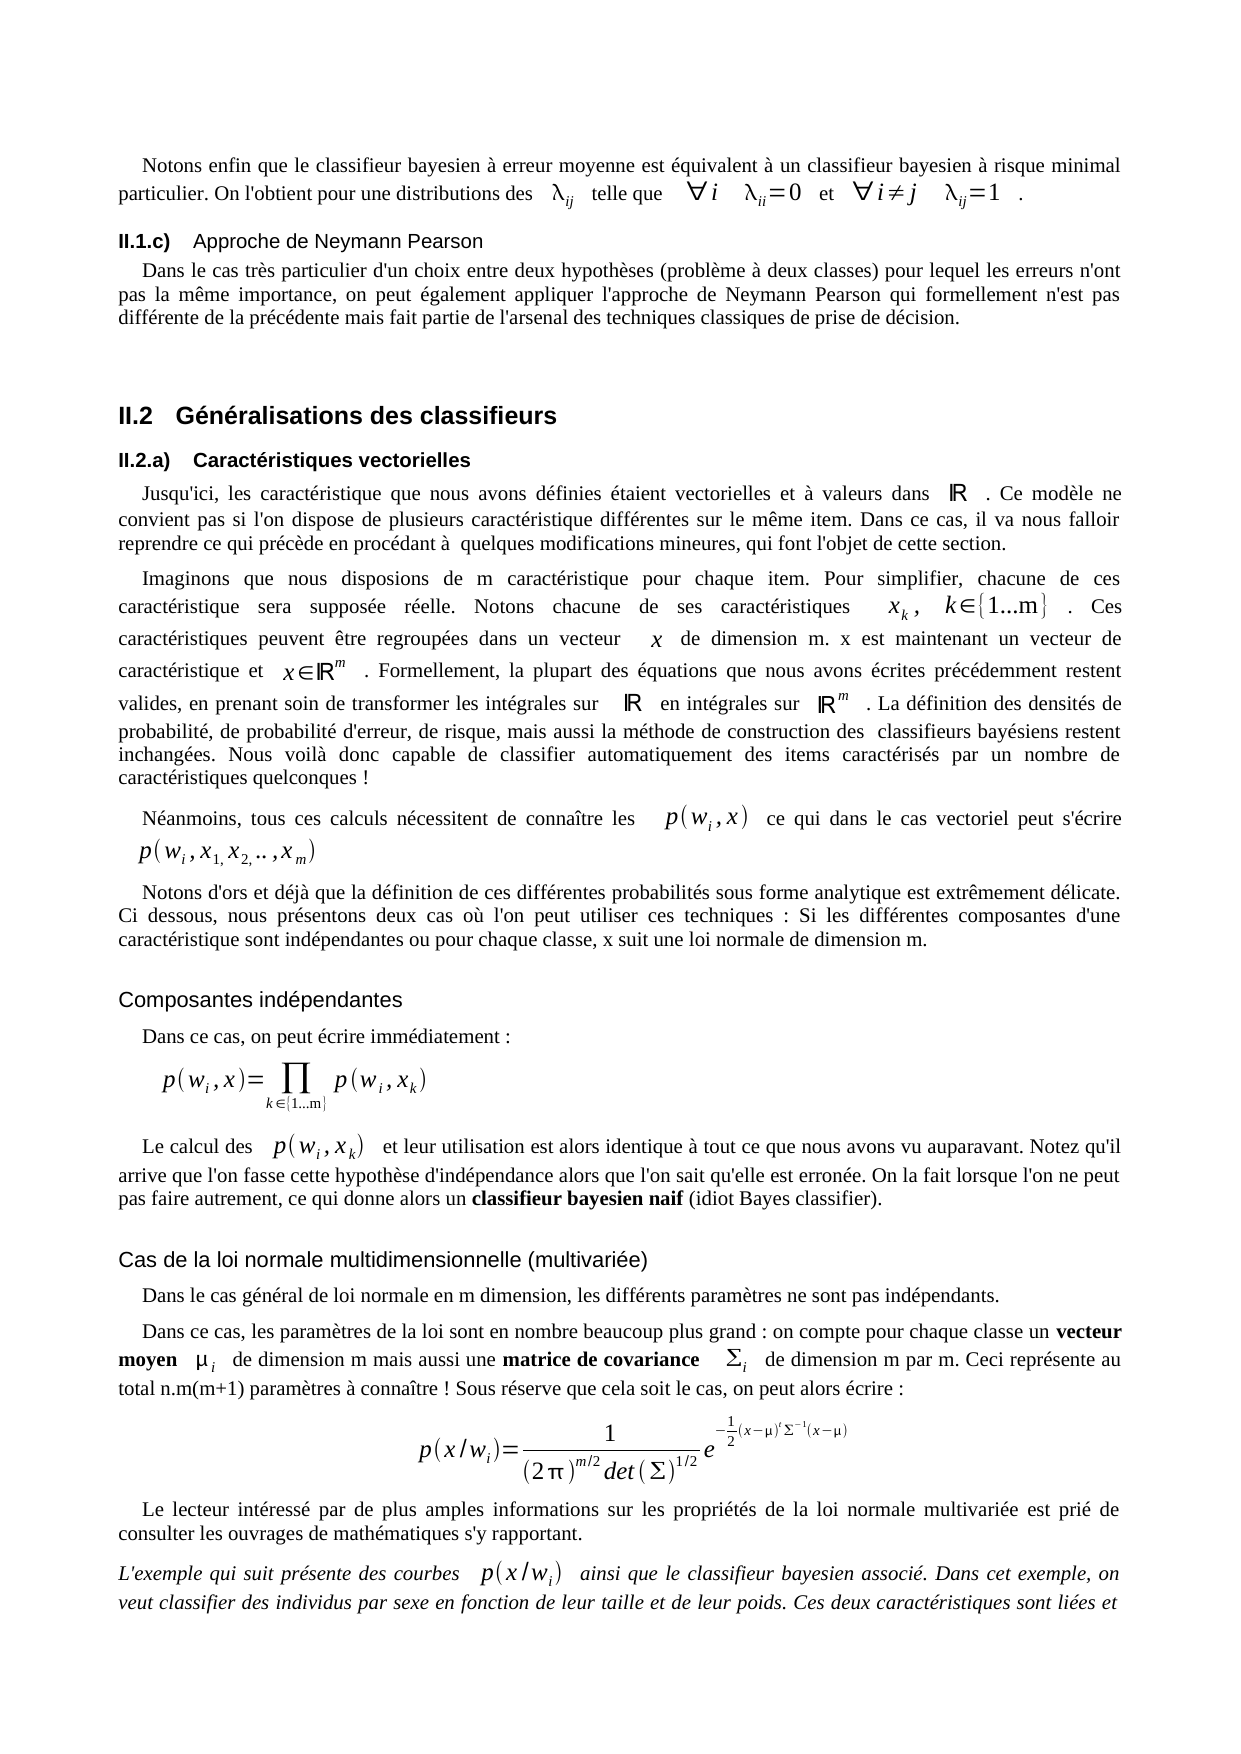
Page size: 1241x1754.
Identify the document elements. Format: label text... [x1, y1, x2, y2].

text Notons d'ors et déjà que la définition de ces différentes probabilités sous forme analytique est extrêmement délicate. Ci dessous, nous présentons deux cas où l'on peut utiliser ces techniques : Si les différentes composantes d'une caractéristique sont indépendantes ou pour chaque classe, x suit une loi normale de dimension m. [118, 881, 1122, 951]
text Néanmoins, tous ces calculs nécessitent de connaître les ce qui dans le cas vectoriel peut s'écrire [118, 801, 1122, 869]
text Jusqu'ici, les caractéristique que nous avons définies étaient vectorielles et à valeurs dans. Ce modèle ne convient pas si l'on dispose de plusieurs caractéristique différentes sur le même item. Dans ce cas, il va nous falloir reprendre ce qui précède en procédant à quelques modifications mineures, qui font l'objet de cette section. [118, 478, 1122, 554]
text Dans ce cas, on peut écrire immédiatement : [118, 1025, 1122, 1048]
subtitle Caractéristiques vectorielles [118, 449, 1122, 472]
text Dans ce cas, les paramètres de la loi sont en nombre beaucoup plus grand : on compte pour chaque classe un vecteur moyende dimension m mais aussi une matrice de covariance de dimension m par m. Ceci représente au total n.m(m+1) paramètres à connaître ! Sous réserve que cela soit le cas, on peut alors écrire : [118, 1320, 1122, 1399]
text Imaginons que nous disposions de m caractéristique pour chaque item. Pour simplifier, chacune de ces caractéristique sera supposée réelle. Notons chacune de ses caractéristiques . Ces caractéristiques peuvent être regroupées dans un vecteur de dimension m. x est maintenant un vecteur de caractéristique et. Formellement, la plupart des équations que nous avons écrites précédemment restent valides, en prenant soin de transformer les intégrales sur en intégrales sur. La définition des densités de probabilité, de probabilité d'erreur, de risque, mais aussi la méthode de construction des classifieurs bayésiens restent inchangées. Nous voilà donc capable de classifier automatiquement des items caractérisés par un nombre de caractéristiques quelconques ! [118, 567, 1122, 789]
text Notons enfin que le classifieur bayesien à erreur moyenne est équivalent à un classifieur bayesien à risque minimal particulier. On l'obtient pour une distributions destelle que et. [118, 154, 1122, 210]
text Le lecteur intéressé par de plus amples informations sur les propriétés de la loi normale multivariée est prié de consulter les ouvrages de mathématiques s'y rapportant. [118, 1498, 1122, 1544]
text Dans le cas très particulier d'un choix entre deux hypothèses (problème à deux classes) pour lequel les erreurs n'ont pas la même importance, on peut également appliquer l'approche de Neymann Pearson qui formellement n'est pas différente de la précédente mais fait partie de l'arsenal des techniques classiques de prise de décision. [118, 259, 1122, 329]
subtitle Composantes indépendantes [118, 988, 1122, 1012]
subtitle Cas de la loi normale multidimensionnelle (multivariée) [118, 1247, 1122, 1272]
text Dans le cas général de loi normale en m dimension, les différents paramètres ne sont pas indépendants. [118, 1284, 1122, 1307]
subtitle Approche de Neymann Pearson [118, 230, 1122, 253]
text L'exemple qui suit présente des courbesainsi que le classifieur bayesien associé. Dans cet exemple, on veut classifier des individus par sexe en fonction de leur taille et de leur poids. Ces deux caractéristiques sont liées et [118, 1557, 1122, 1614]
text Le calcul deset leur utilisation est alors identique à tout ce que nous avons vu auparavant. Notez qu'il arrive que l'on fasse cette hypothèse d'indépendance alors que l'on sait qu'elle est erronée. On la fait lorsque l'on ne peut pas faire autrement, ce qui donne alors un classifieur bayesien naif (idiot Bayes classifier). [118, 1130, 1122, 1210]
subtitle Généralisations des classifieurs [118, 402, 1122, 430]
